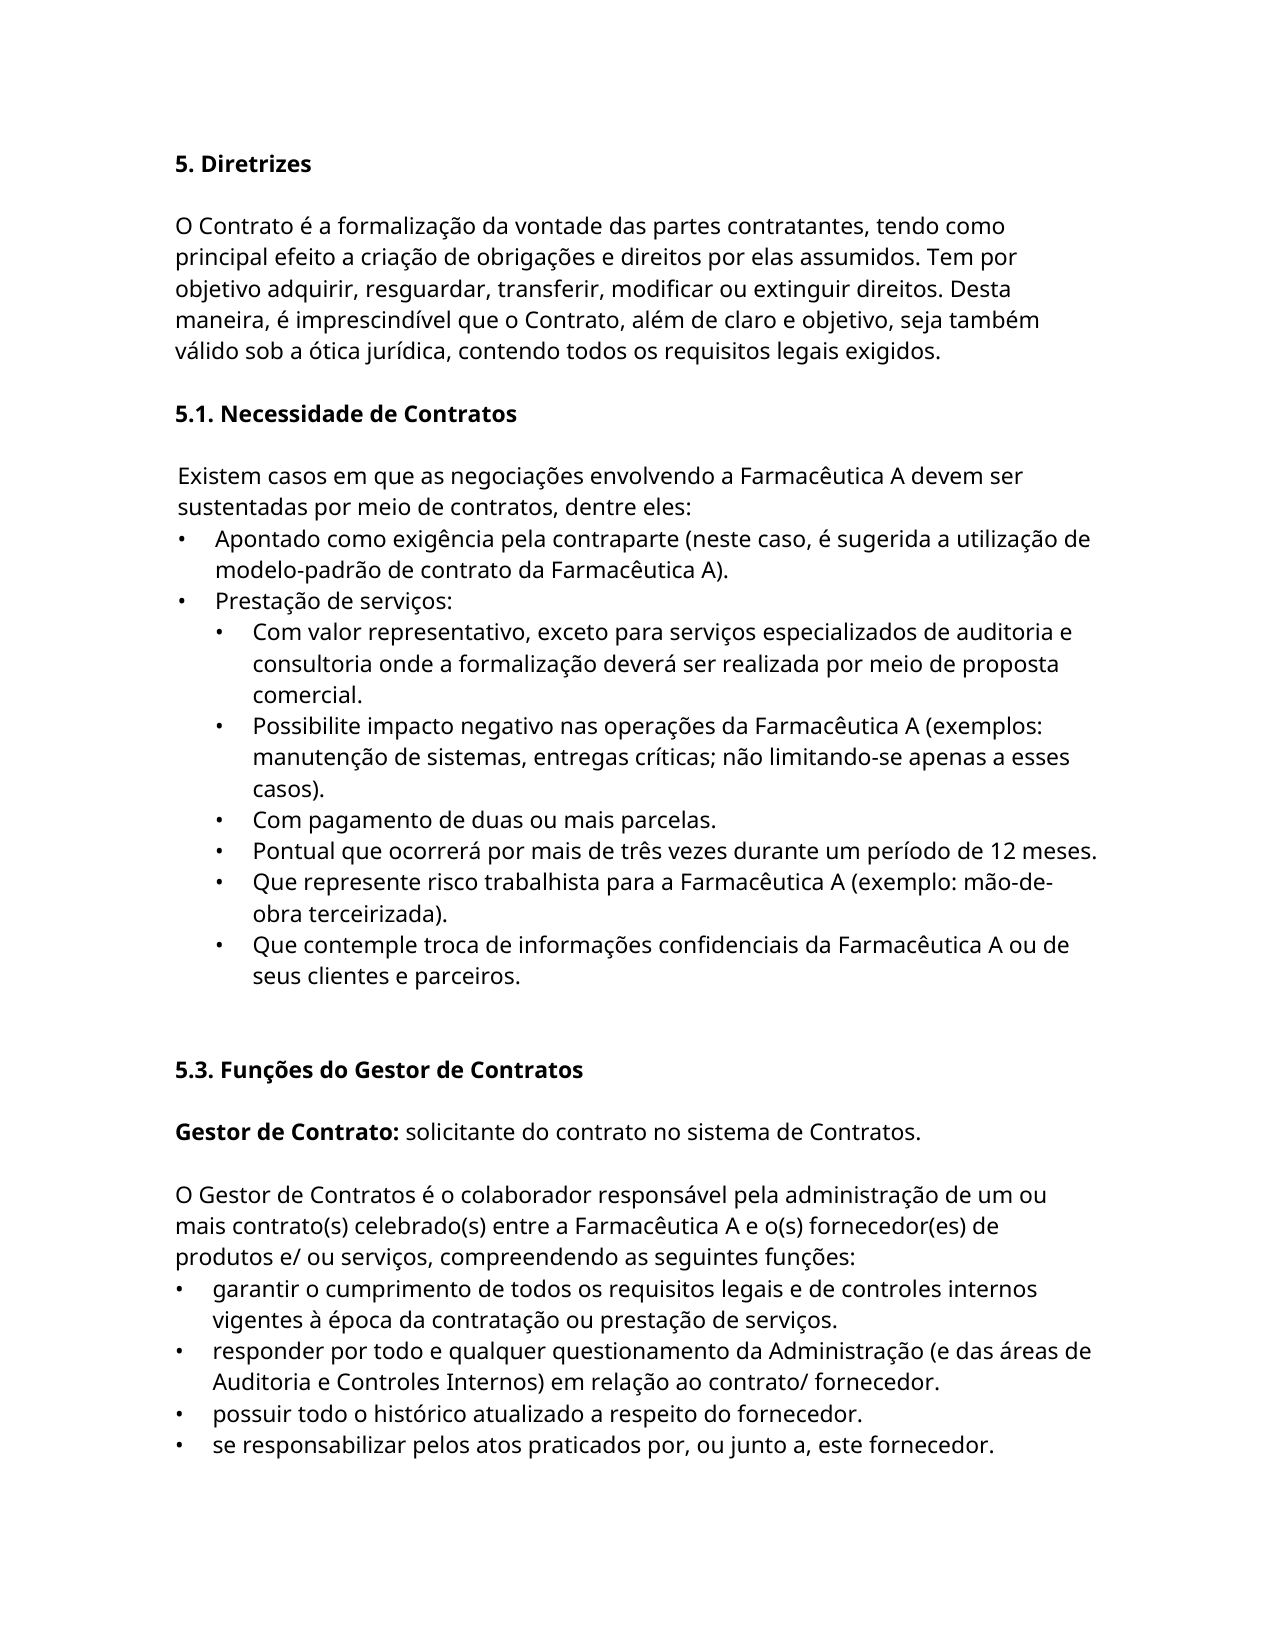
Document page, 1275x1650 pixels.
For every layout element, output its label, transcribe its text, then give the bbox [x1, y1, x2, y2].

text 5. Diretrizes [175, 148, 1098, 179]
text Gestor de Contrato: solicitante do contrato no sistema de Contratos. [175, 1116, 1098, 1148]
list se responsabilizar pelos atos praticados por, ou junto a, este fornecedor. [175, 1429, 1098, 1460]
text O Gestor de Contratos é o colaborador responsável pela administração de um ou mais contrato(s) celebrado(s) entre a Farmacêutica A e o(s) fornecedor(es) de produtos e/ ou serviços, compreendendo as seguintes funções: [175, 1179, 1098, 1273]
text Existem casos em que as negociações envolvendo a Farmacêutica A devem ser sustentadas por meio de contratos, dentre eles: [177, 460, 1098, 523]
list possuir todo o histórico atualizado a respeito do fornecedor. [175, 1398, 1098, 1429]
list Com valor representativo, exceto para serviços especializados de auditoria e consultoria onde a formalização deverá ser realizada por meio de proposta comercial. [215, 616, 1098, 710]
list Que represente risco trabalhista para a Farmacêutica A (exemplo: mão-de-obra terceirizada). [215, 866, 1098, 929]
list garantir o cumprimento de todos os requisitos legais e de controles internos vigentes à época da contratação ou prestação de serviços. [175, 1273, 1098, 1335]
list Pontual que ocorrerá por mais de três vezes durante um período de 12 meses. [215, 835, 1098, 866]
list Com pagamento de duas ou mais parcelas. [215, 804, 1098, 835]
text O Contrato é a formalização da vontade das partes contratantes, tendo como principal efeito a criação de obrigações e direitos por elas assumidos. Tem por objetivo adquirir, resguardar, transferir, modificar ou extinguir direitos. Desta maneira, é imprescindível que o Contrato, além de claro e objetivo, seja também válido sob a ótica jurídica, contendo todos os requisitos legais exigidos. [175, 210, 1098, 366]
list Que contemple troca de informações confidenciais da Farmacêutica A ou de seus clientes e parceiros. [215, 929, 1098, 991]
text 5.1. Necessidade de Contratos [175, 398, 1098, 429]
list Possibilite impacto negativo nas operações da Farmacêutica A (exemplos: manutenção de sistemas, entregas críticas; não limitando-se apenas a esses casos). [215, 710, 1098, 804]
list Prestação de serviços: [177, 585, 1098, 616]
list responder por todo e qualquer questionamento da Administração (e das áreas de Auditoria e Controles Internos) em relação ao contrato/ fornecedor. [175, 1335, 1098, 1398]
text 5.3. Funções do Gestor de Contratos [175, 1054, 1098, 1085]
list Apontado como exigência pela contraparte (neste caso, é sugerida a utilização de modelo-padrão de contrato da Farmacêutica A). [177, 523, 1098, 585]
